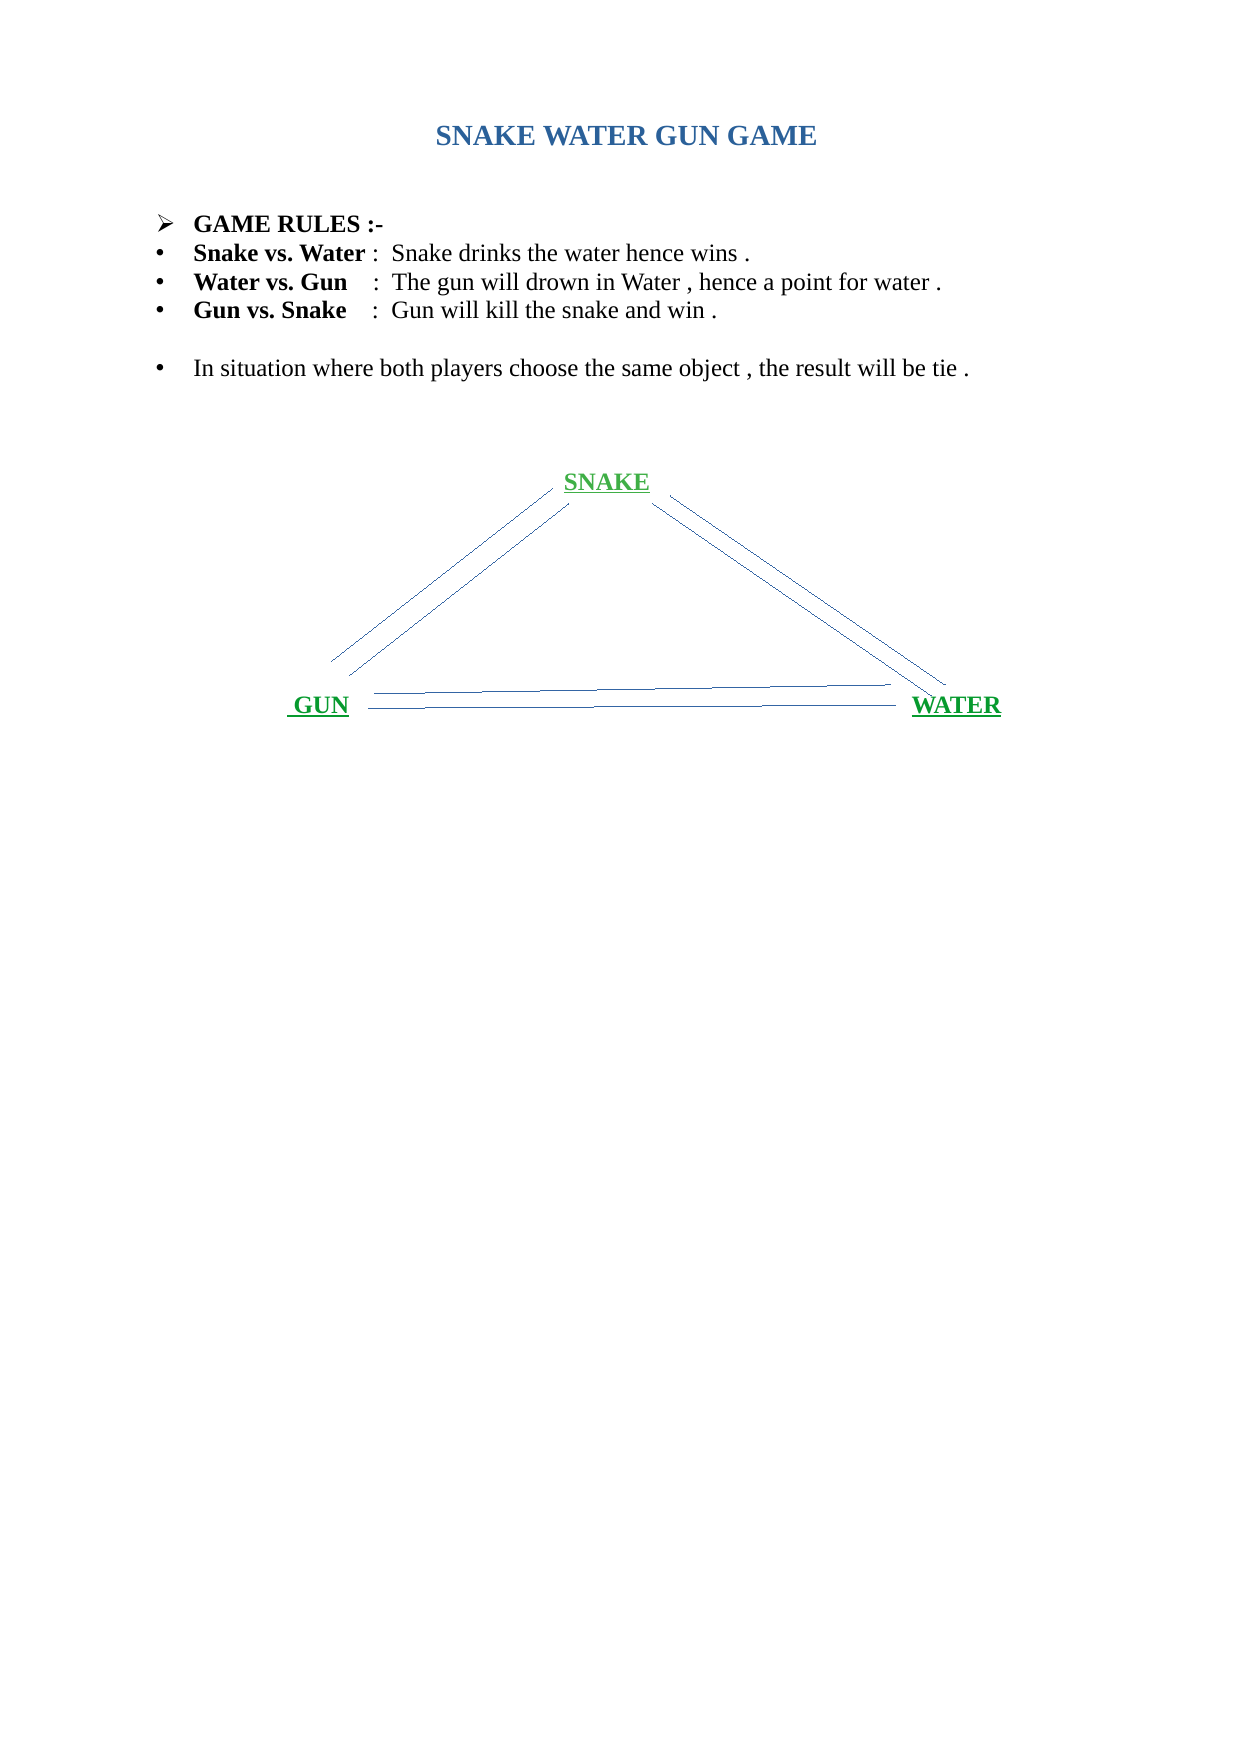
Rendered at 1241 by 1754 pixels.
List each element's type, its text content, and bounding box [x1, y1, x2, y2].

list GAME RULES :- [156, 209, 1122, 238]
text SNAKE WATER GUN GAME [118, 118, 1122, 152]
list Snake vs. Water : Snake drinks the water hence wins . [156, 238, 1122, 267]
list Water vs. Gun : The gun will drown in Water , hence a point for water . [156, 267, 1122, 295]
list Gun vs. Snake : Gun will kill the snake and win . [156, 295, 1122, 324]
list In situation where both players choose the same object , the result will be tie . [156, 353, 1122, 382]
